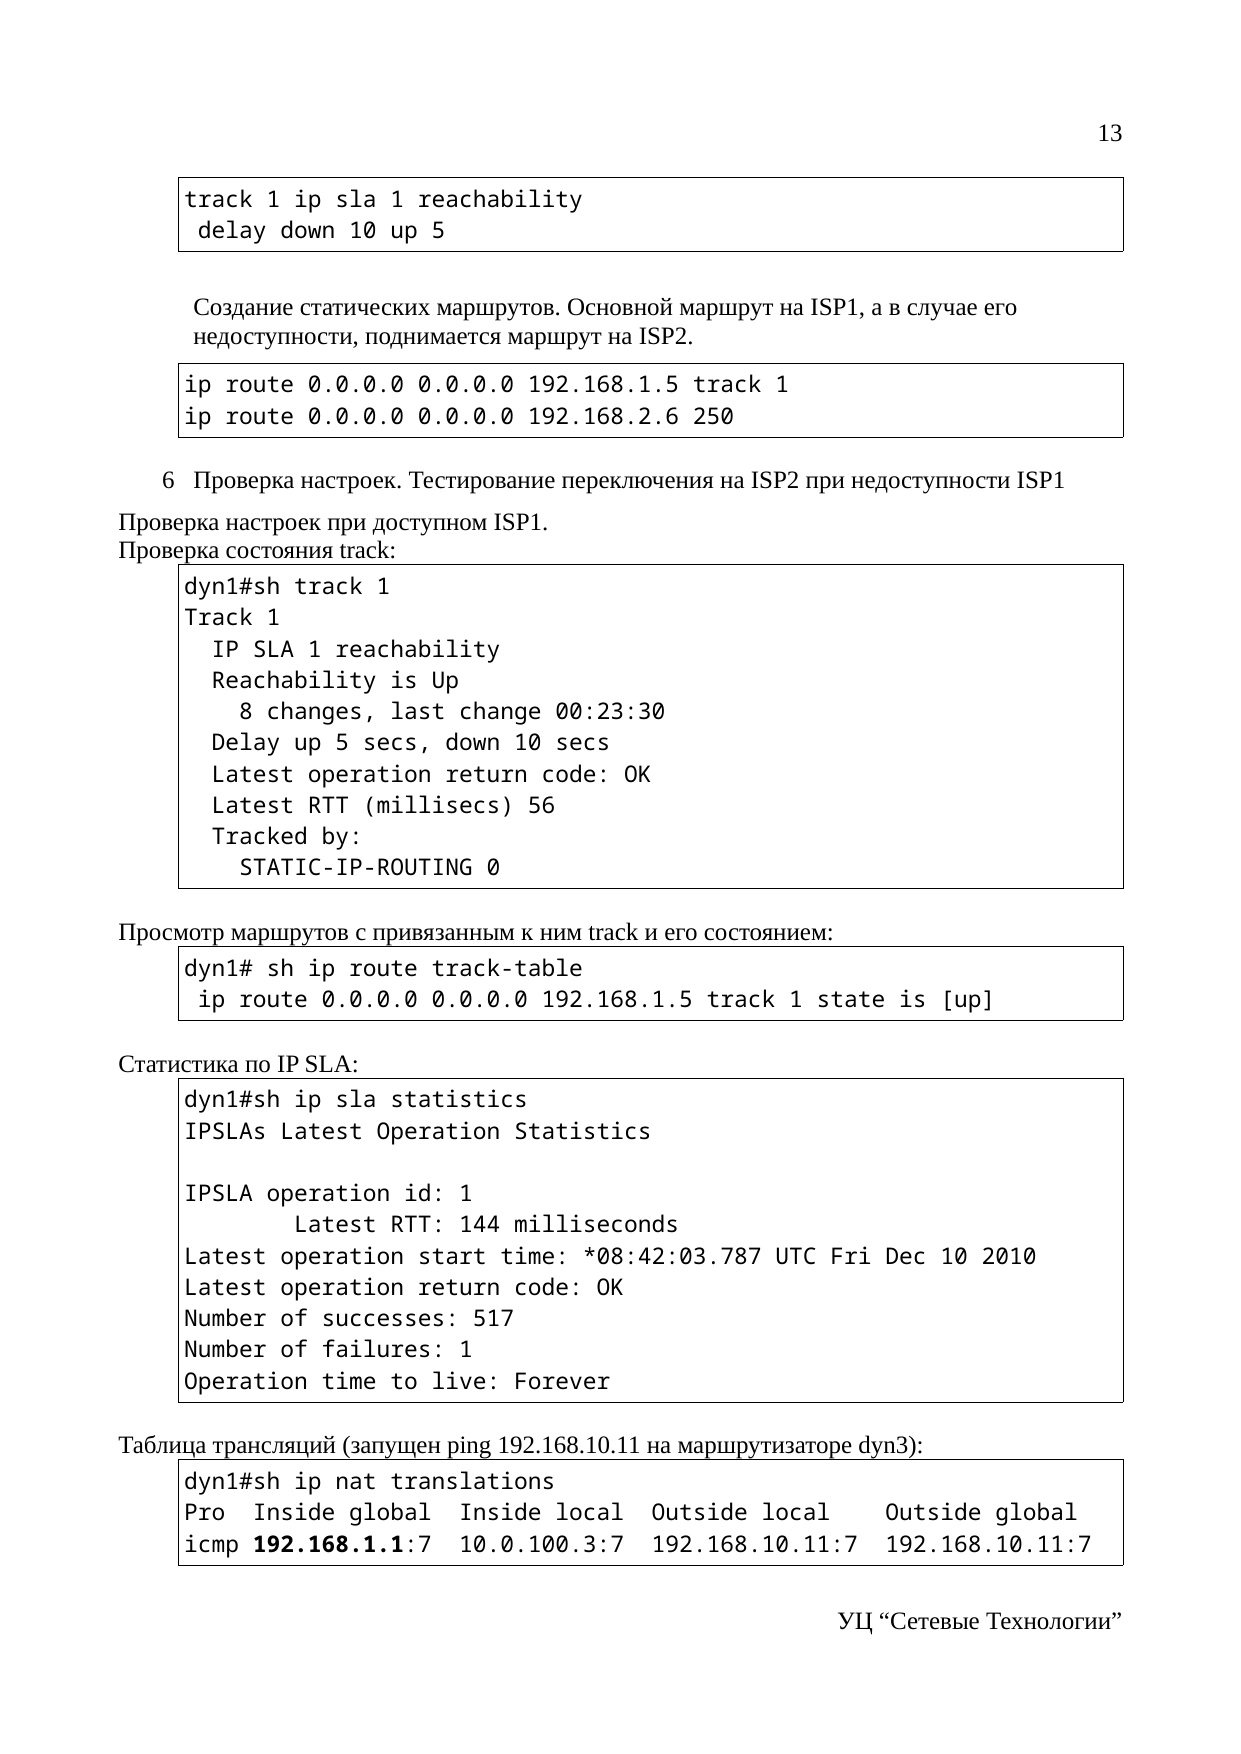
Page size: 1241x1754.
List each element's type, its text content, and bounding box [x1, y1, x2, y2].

table_header track 1 ip sla 1 reachability delay down 10 up 5 [179, 178, 1123, 251]
table_header dyn1#sh track 1 Track 1 IP SLA 1 reachability Reachability is Up 8 changes, last change 00:23:30 Delay up 5 secs, down 10 secs Latest operation return code: OK Latest RTT (millisecs) 56 Tracked by: STATIC-IP-ROUTING 0 [179, 565, 1123, 888]
text Таблица трансляций (запущен ping 192.168.10.11 на маршрутизаторе dyn3): [118, 1430, 1122, 1459]
table_header dyn1#sh ip nat translations Pro Inside global Inside local Outside local Outside global icmp 192.168.1.1:7 10.0.100.3:7 192.168.10.11:7 192.168.10.11:7 [179, 1460, 1123, 1564]
table_header dyn1#sh ip sla statistics IPSLAs Latest Operation Statistics IPSLA operation id: 1 Latest RTT: 144 milliseconds Latest operation start time: *08:42:03.787 UTC Fri Dec 10 2010 Latest operation return code: OK Number of successes: 517 Number of failures: 1 Operation time to live: Forever [179, 1079, 1123, 1402]
table_header dyn1# sh ip route track-table ip route 0.0.0.0 0.0.0.0 192.168.1.5 track 1 state is [up] [179, 947, 1123, 1020]
text Просмотр маршрутов с привязанным к ним track и его состоянием: [118, 917, 1122, 946]
text Проверка настроек при доступном ISP1. [118, 507, 1122, 535]
list Проверка настроек. Тестирование переключения на ISP2 при недоступности ISP1 [156, 465, 1122, 494]
table_header ip route 0.0.0.0 0.0.0.0 192.168.1.5 track 1 ip route 0.0.0.0 0.0.0.0 192.168.2.6 250 [179, 364, 1123, 437]
text Статистика по IP SLA: [118, 1049, 1122, 1077]
text Проверка состояния track: [118, 535, 1122, 564]
list Создание статических маршрутов. Основной маршрут на ISP1, а в случае его недоступности, поднимается маршрут на ISP2. [156, 292, 1122, 350]
